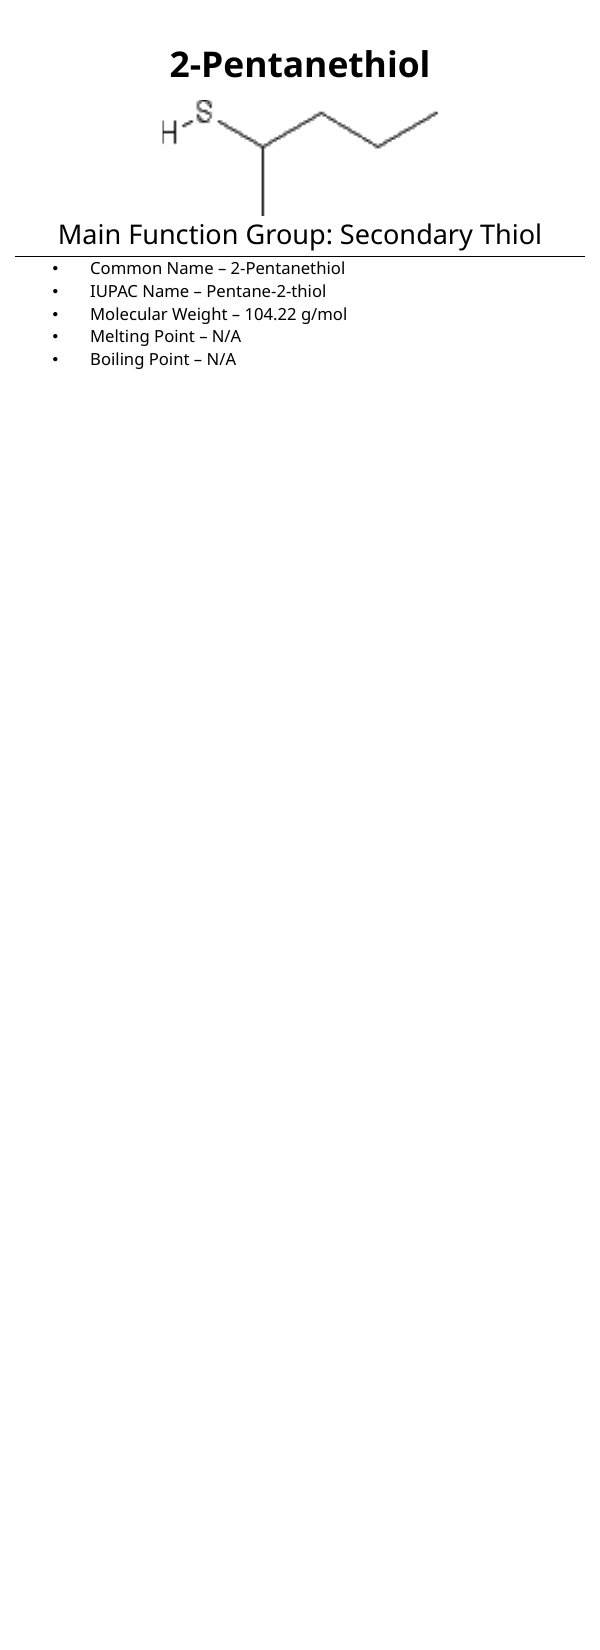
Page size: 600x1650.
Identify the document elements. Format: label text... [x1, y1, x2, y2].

list Melting Point – N/A [52, 325, 585, 347]
list Boiling Point – N/A [52, 347, 585, 370]
list IUPAC Name – Pentane-2-thiol [52, 279, 585, 302]
subtitle 2-Pentanethiol [15, 40, 585, 88]
list Molecular Weight – 104.22 g/mol [52, 302, 585, 325]
list Common Name – 2-Pentanethiol [52, 257, 585, 279]
picture [162, 100, 438, 216]
text Main Function Group: Secondary Thiol [15, 101, 585, 256]
